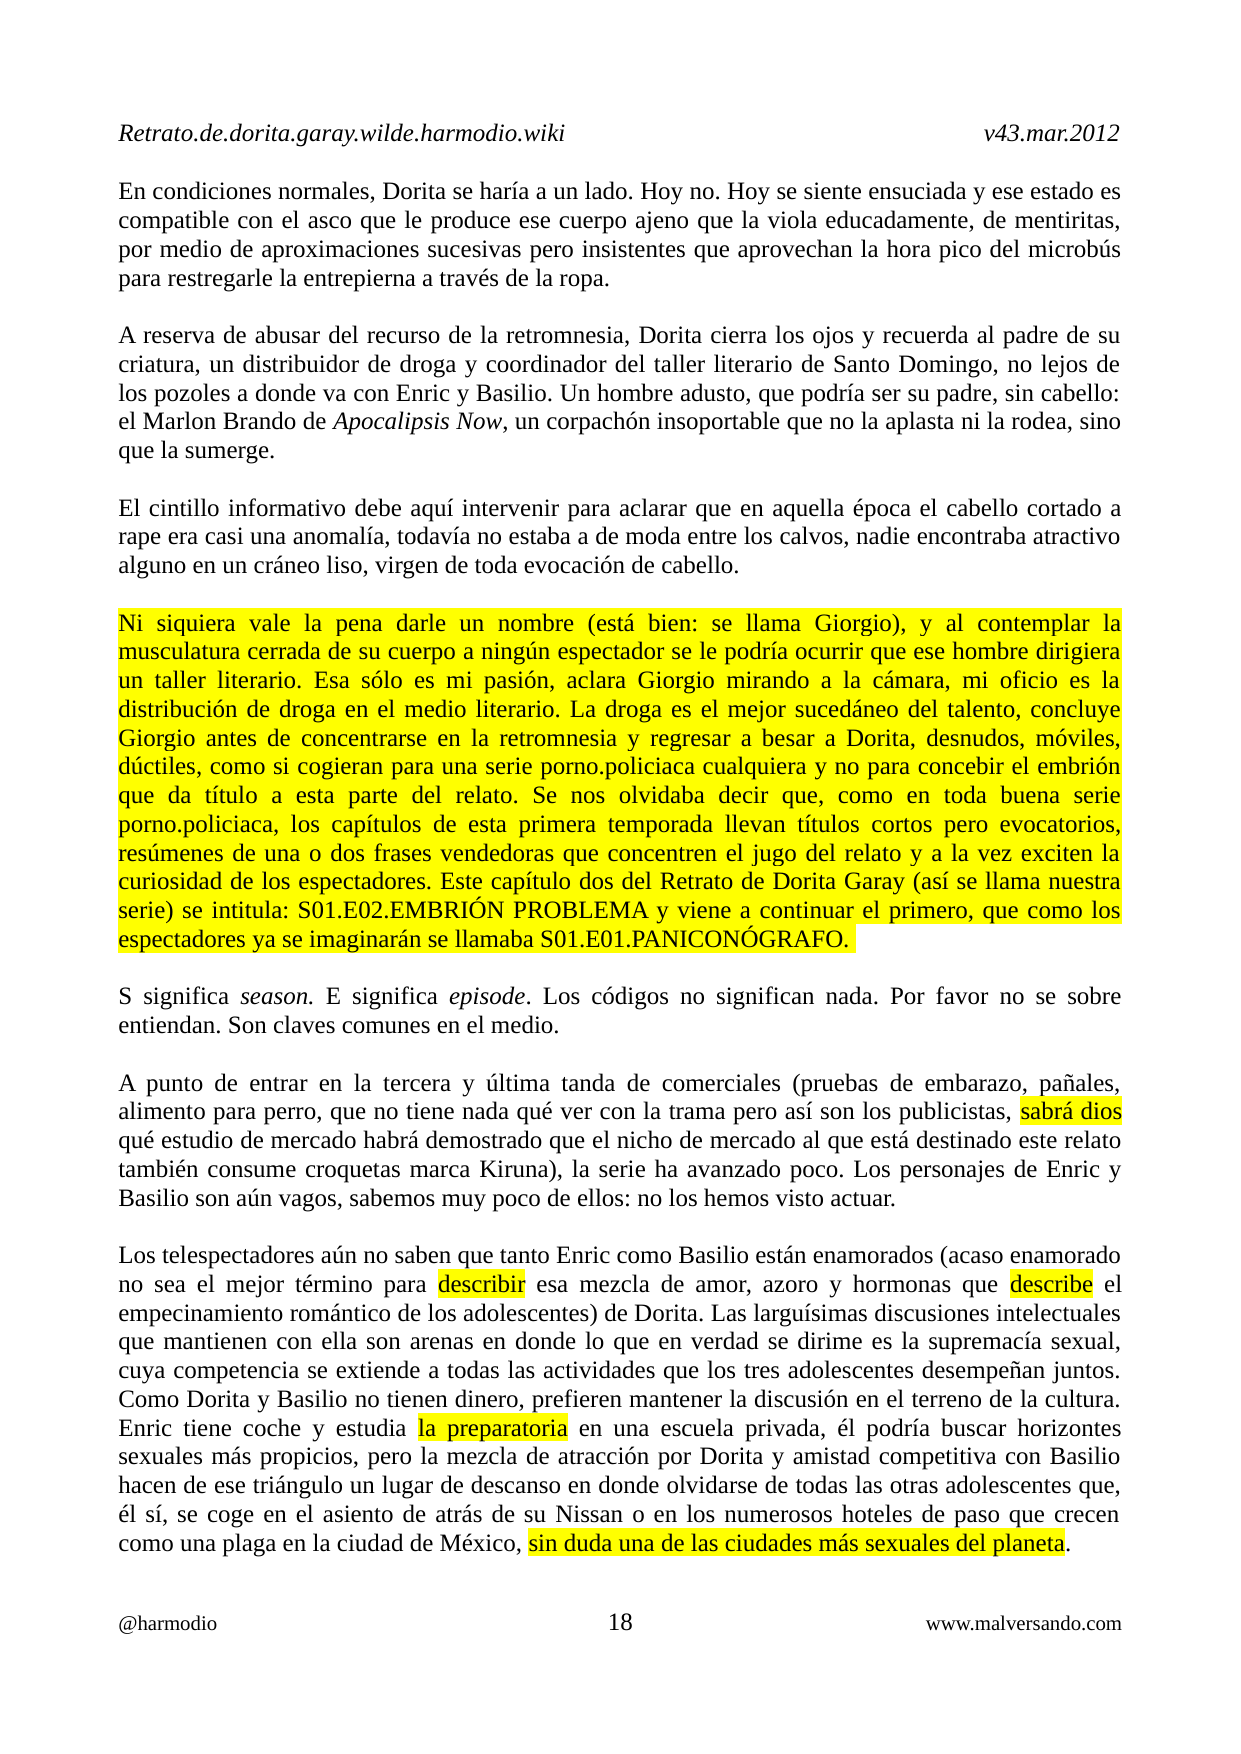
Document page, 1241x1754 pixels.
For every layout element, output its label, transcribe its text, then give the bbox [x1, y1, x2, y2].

text En condiciones normales, Dorita se haría a un lado. Hoy no. Hoy se siente ensuciada y ese estado es compatible con el asco que le produce ese cuerpo ajeno que la viola educadamente, de mentiritas, por medio de aproximaciones sucesivas pero insistentes que aprovechan la hora pico del microbús para restregarle la entrepierna a través de la ropa. [118, 176, 1122, 291]
text Los telespectadores aún no saben que tanto Enric como Basilio están enamorados (acaso enamorado no sea el mejor término para describir esa mezcla de amor, azoro y hormonas que describe el empecinamiento romántico de los adolescentes) de Dorita. Las larguísimas discusiones intelectuales que mantienen con ella son arenas en donde lo que en verdad se dirime es la supremacía sexual, cuya competencia se extiende a todas las actividades que los tres adolescentes desempeñan juntos. Como Dorita y Basilio no tienen dinero, prefieren mantener la discusión en el terreno de la cultura. Enric tiene coche y estudia la preparatoria en una escuela privada, él podría buscar horizontes sexuales más propicios, pero la mezcla de atracción por Dorita y amistad competitiva con Basilio hacen de ese triángulo un lugar de descanso en donde olvidarse de todas las otras adolescentes que, él sí, se coge en el asiento de atrás de su Nissan o en los numerosos hoteles de paso que crecen como una plaga en la ciudad de México, sin duda una de las ciudades más sexuales del planeta. [118, 1240, 1122, 1556]
text A punto de entrar en la tercera y última tanda de comerciales (pruebas de embarazo, pañales, alimento para perro, que no tiene nada qué ver con la trama pero así son los publicistas, sabrá dios qué estudio de mercado habrá demostrado que el nicho de mercado al que está destinado este relato también consume croquetas marca Kiruna), la serie ha avanzado poco. Los personajes de Enric y Basilio son aún vagos, sabemos muy poco de ellos: no los hemos visto actuar. [118, 1068, 1122, 1211]
text S significa season. E significa episode. Los códigos no significan nada. Por favor no se sobre entiendan. Son claves comunes en el medio. [118, 981, 1122, 1039]
text A reserva de abusar del recurso de la retromnesia, Dorita cierra los ojos y recuerda al padre de su criatura, un distribuidor de droga y coordinador del taller literario de Santo Domingo, no lejos de los pozoles a donde va con Enric y Basilio. Un hombre adusto, que podría ser su padre, sin cabello: el Marlon Brando de Apocalipsis Now, un corpachón insoportable que no la aplasta ni la rodea, sino que la sumerge. [118, 320, 1122, 464]
text El cintillo informativo debe aquí intervenir para aclarar que en aquella época el cabello cortado a rape era casi una anomalía, todavía no estaba a de moda entre los calvos, nadie encontraba atractivo alguno en un cráneo liso, virgen de toda evocación de cabello. [118, 493, 1122, 579]
text Ni siquiera vale la pena darle un nombre (está bien: se llama Giorgio), y al contemplar la musculatura cerrada de su cuerpo a ningún espectador se le podría ocurrir que ese hombre dirigiera un taller literario. Esa sólo es mi pasión, aclara Giorgio mirando a la cámara, mi oficio es la distribución de droga en el medio literario. La droga es el mejor sucedáneo del talento, concluye Giorgio antes de concentrarse en la retromnesia y regresar a besar a Dorita, desnudos, móviles, dúctiles, como si cogieran para una serie porno.policiaca cualquiera y no para concebir el embrión que da título a esta parte del relato. Se nos olvidaba decir que, como en toda buena serie porno.policiaca, los capítulos de esta primera temporada llevan títulos cortos pero evocatorios, resúmenes de una o dos frases vendedoras que concentren el jugo del relato y a la vez exciten la curiosidad de los espectadores. Este capítulo dos del Retrato de Dorita Garay (así se llama nuestra serie) se intitula: S01.E02.EMBRIÓN PROBLEMA y viene a continuar el primero, que como los espectadores ya se imaginarán se llamaba S01.E01.PANICONÓGRAFO. [118, 608, 1122, 953]
